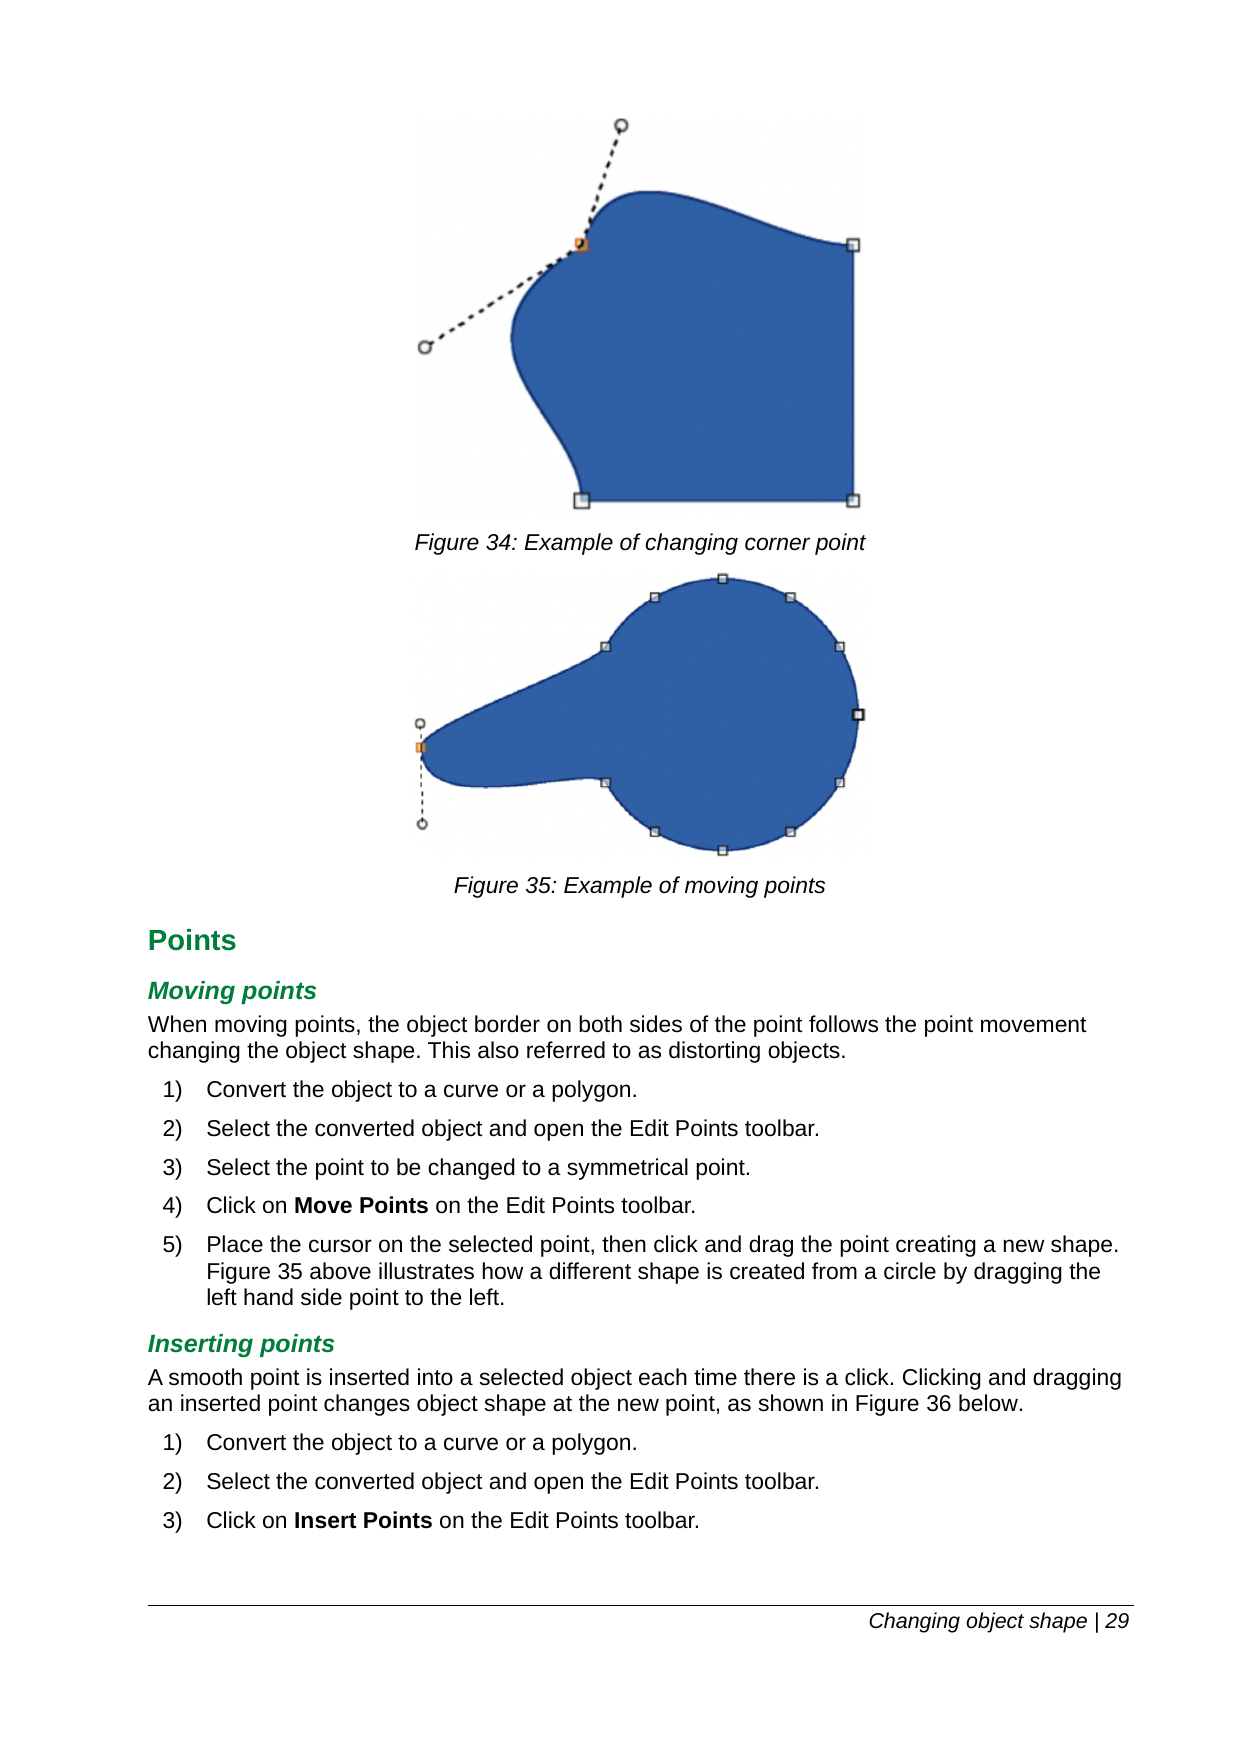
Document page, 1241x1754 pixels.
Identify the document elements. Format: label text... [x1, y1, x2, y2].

list Click on Move Points on the Edit Points toolbar. [162, 1192, 1134, 1219]
list Convert the object to a curve or a polygon. [162, 1076, 1134, 1102]
text Figure 35: Example of moving points [412, 872, 870, 898]
picture [411, 572, 870, 860]
list Place the cursor on the selected point, then click and drag the point creating a new shape. Figure 35 above illustrates how a different shape is created from a circle by dragging the left hand side point to the left. [162, 1231, 1134, 1310]
picture [416, 118, 865, 517]
text When moving points, the object border on both sides of the point follows the point movement changing the object shape. This also referred to as distorting objects. [148, 1011, 1134, 1063]
list Select the point to be changed to a symmetrical point. [162, 1153, 1134, 1180]
subtitle Moving points [148, 976, 1134, 1004]
subtitle Inserting points [148, 1329, 1134, 1358]
list Select the converted object and open the Edit Points toolbar. [162, 1115, 1134, 1141]
text Figure 34: Example of changing corner point [372, 529, 910, 556]
text A smooth point is inserted into a selected object each time there is a click. Clicking and dragging an inserted point changes object shape at the new point, as shown in Figure 36 below. [148, 1364, 1134, 1417]
list Select the converted object and open the Edit Points toolbar. [162, 1468, 1134, 1494]
list Convert the object to a curve or a polygon. [162, 1429, 1134, 1456]
list Click on Insert Points on the Edit Points toolbar. [162, 1507, 1134, 1533]
subtitle Points [148, 923, 1134, 957]
